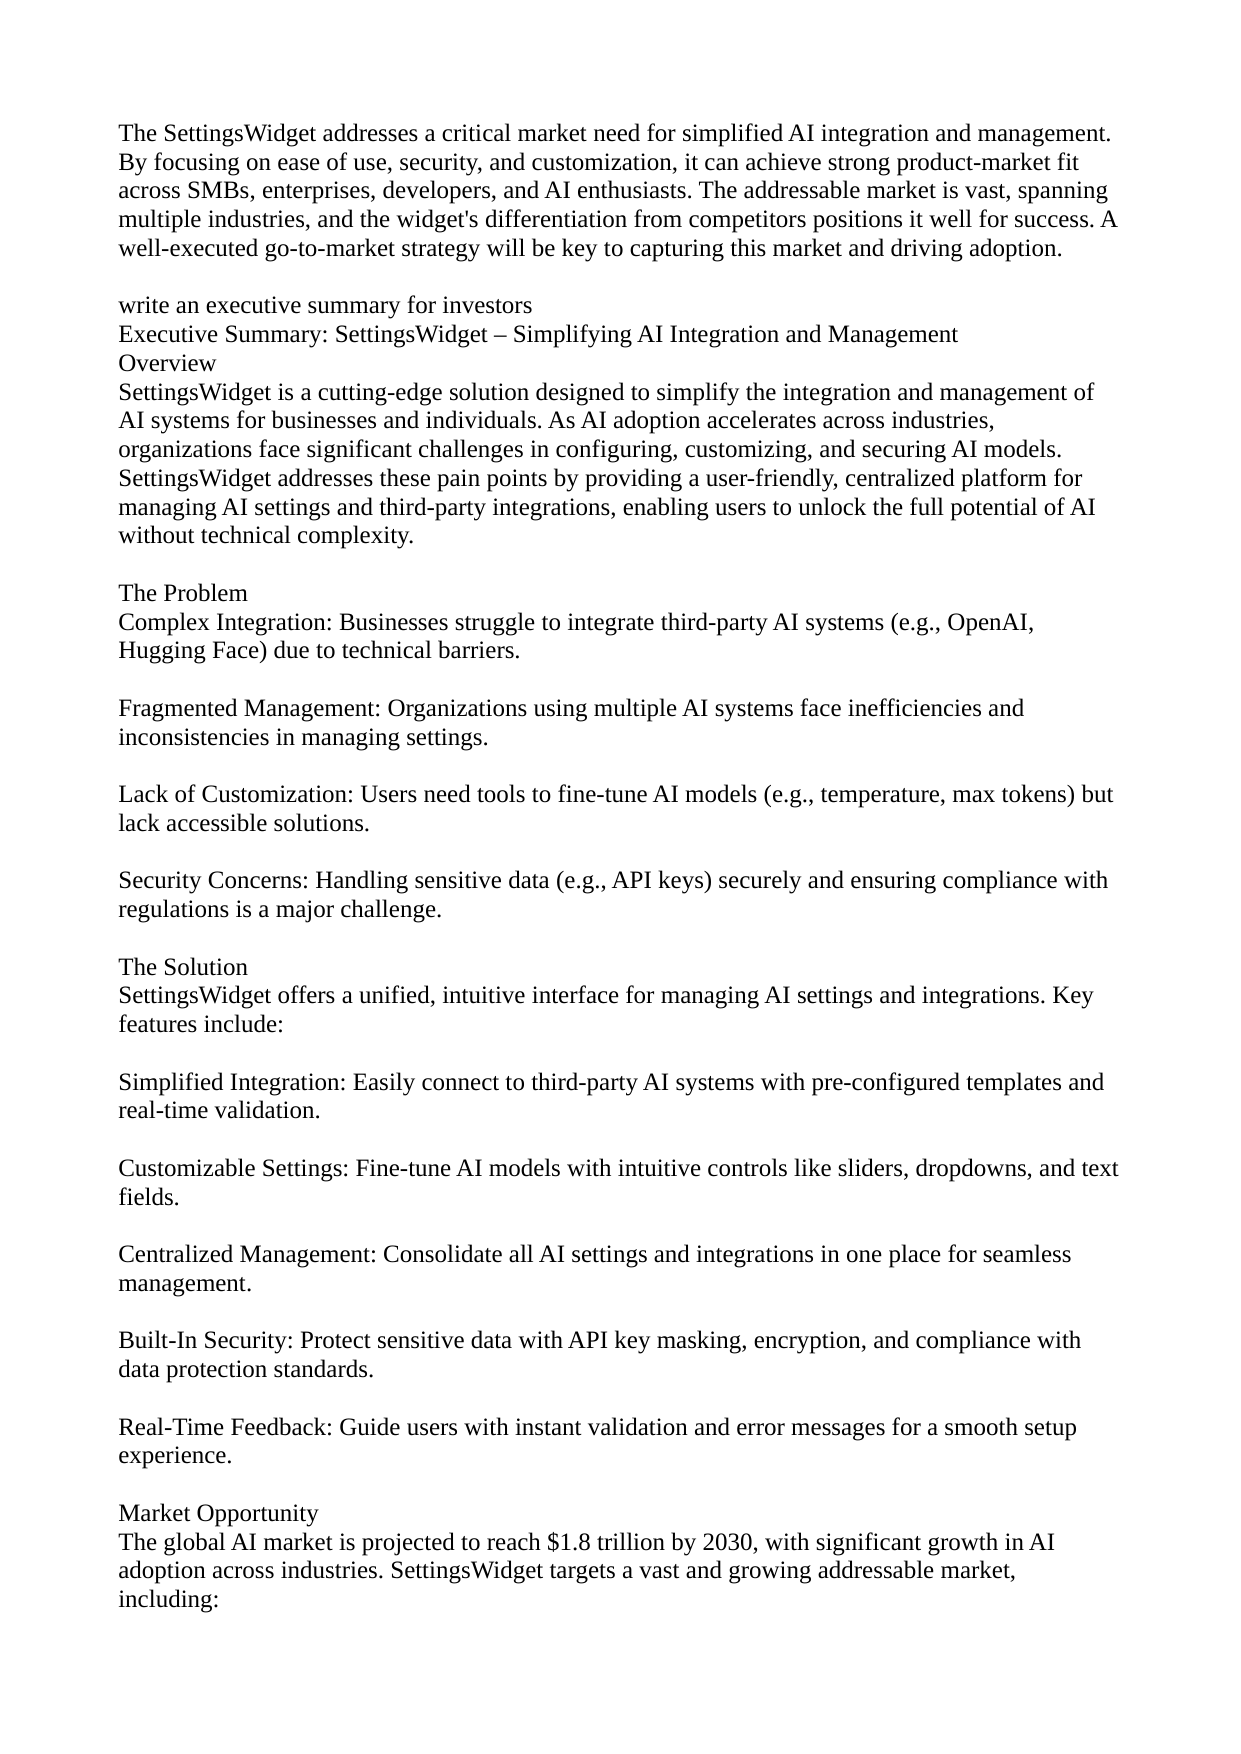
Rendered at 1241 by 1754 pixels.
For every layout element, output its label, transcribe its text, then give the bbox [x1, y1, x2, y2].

text Built-In Security: Protect sensitive data with API key masking, encryption, and compliance with data protection standards. [118, 1326, 1122, 1383]
text SettingsWidget offers a unified, intuitive interface for managing AI settings and integrations. Key features include: [118, 981, 1122, 1038]
text Complex Integration: Businesses struggle to integrate third-party AI systems (e.g., OpenAI, Hugging Face) due to technical barriers. [118, 607, 1122, 664]
text Customizable Settings: Fine-tune AI models with intuitive controls like sliders, dropdowns, and text fields. [118, 1153, 1122, 1211]
text The Problem [118, 578, 1122, 607]
text write an executive summary for investors [118, 291, 1122, 319]
text The Solution [118, 952, 1122, 981]
text Fragmented Management: Organizations using multiple AI systems face inefficiencies and inconsistencies in managing settings. [118, 693, 1122, 751]
text Security Concerns: Handling sensitive data (e.g., API keys) securely and ensuring compliance with regulations is a major challenge. [118, 866, 1122, 923]
text Overview [118, 348, 1122, 377]
text Lack of Customization: Users need tools to fine-tune AI models (e.g., temperature, max tokens) but lack accessible solutions. [118, 779, 1122, 837]
text Executive Summary: SettingsWidget – Simplifying AI Integration and Management [118, 319, 1122, 348]
text The global AI market is projected to reach $1.8 trillion by 2030, with significant growth in AI adoption across industries. SettingsWidget targets a vast and growing addressable market, including: [118, 1527, 1122, 1613]
text Real-Time Feedback: Guide users with instant validation and error messages for a smooth setup experience. [118, 1412, 1122, 1469]
text Simplified Integration: Easily connect to third-party AI systems with pre-configured templates and real-time validation. [118, 1067, 1122, 1124]
text Centralized Management: Consolidate all AI settings and integrations in one place for seamless management. [118, 1239, 1122, 1297]
text SettingsWidget is a cutting-edge solution designed to simplify the integration and management of AI systems for businesses and individuals. As AI adoption accelerates across industries, organizations face significant challenges in configuring, customizing, and securing AI models. SettingsWidget addresses these pain points by providing a user-friendly, centralized platform for managing AI settings and third-party integrations, enabling users to unlock the full potential of AI without technical complexity. [118, 377, 1122, 549]
text The SettingsWidget addresses a critical market need for simplified AI integration and management. By focusing on ease of use, security, and customization, it can achieve strong product-market fit across SMBs, enterprises, developers, and AI enthusiasts. The addressable market is vast, spanning multiple industries, and the widget's differentiation from competitors positions it well for success. A well-executed go-to-market strategy will be key to capturing this market and driving adoption. [118, 118, 1122, 262]
text Market Opportunity [118, 1498, 1122, 1527]
